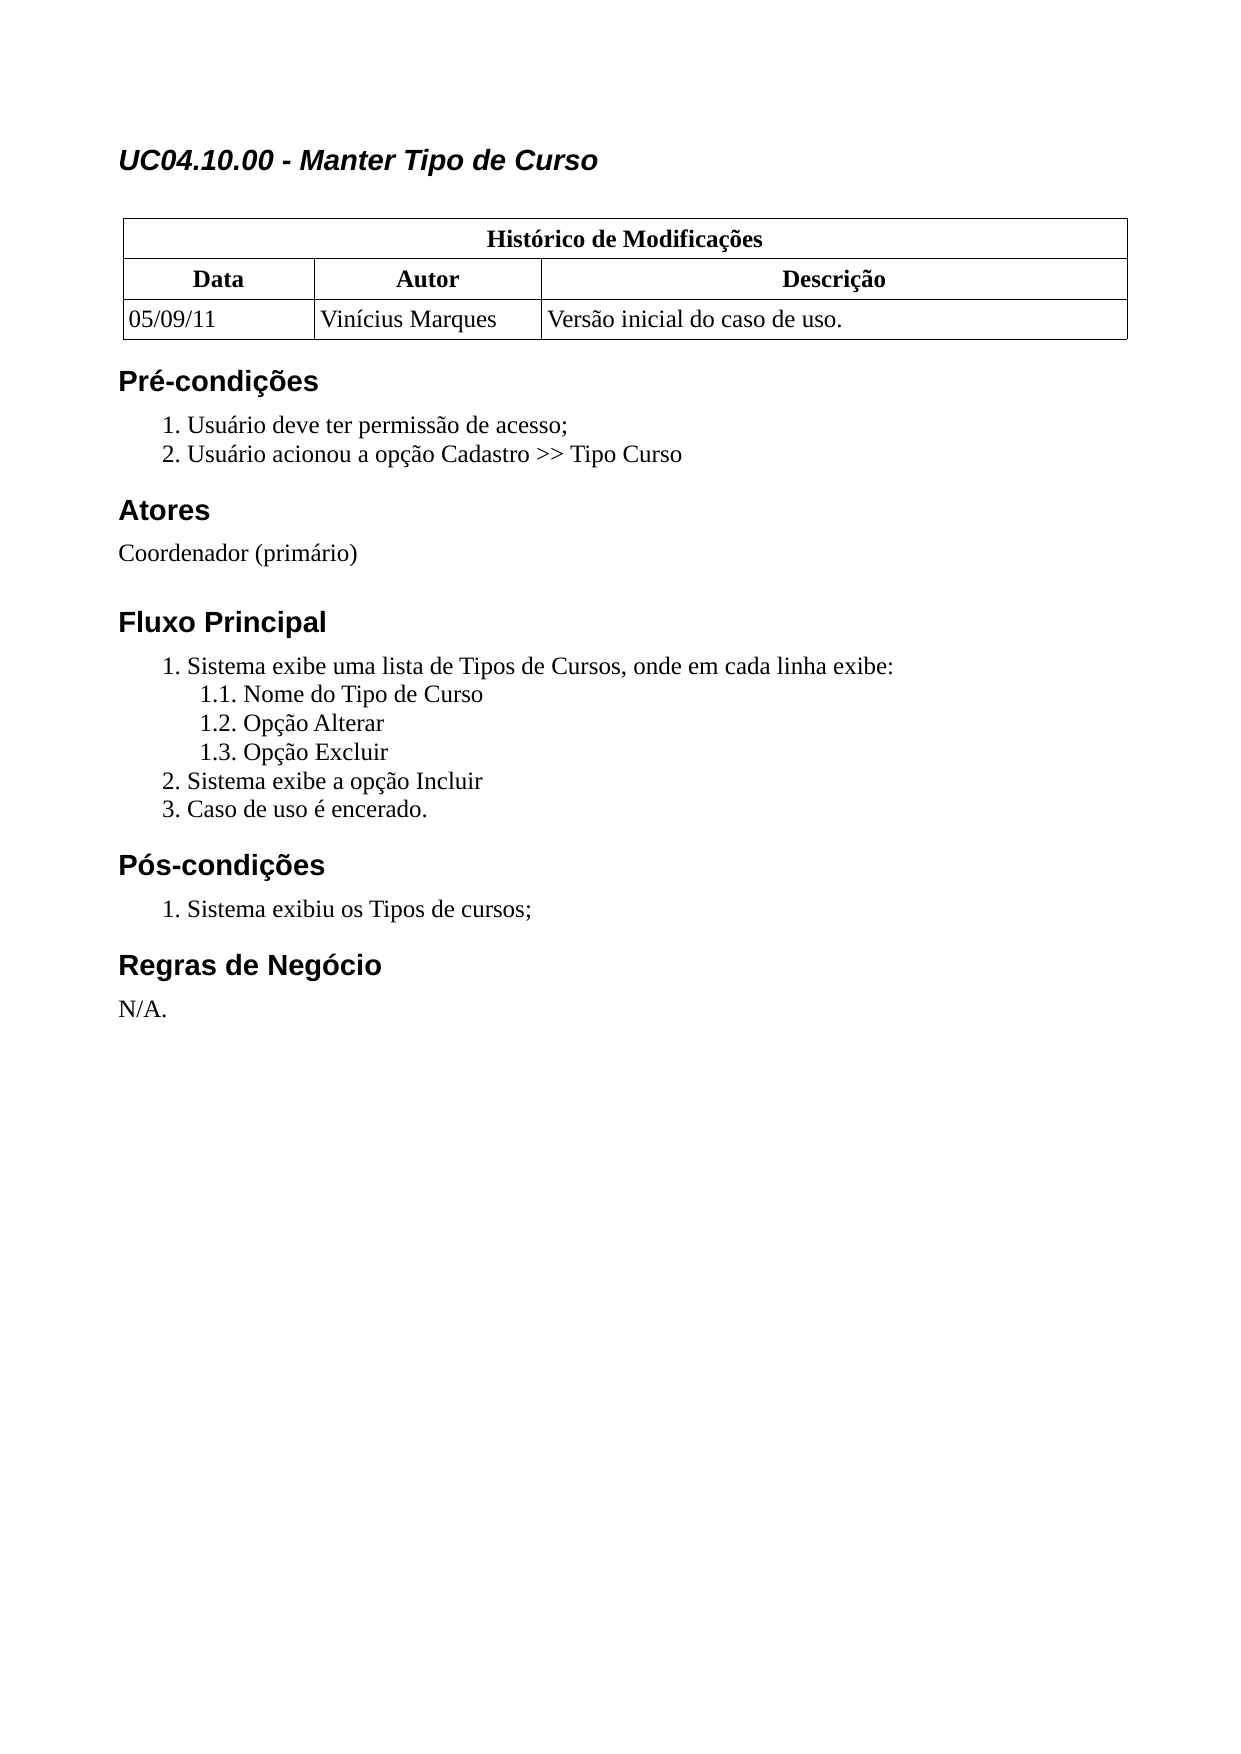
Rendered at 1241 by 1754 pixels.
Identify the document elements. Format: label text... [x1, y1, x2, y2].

table_cell Vinícius Marques [315, 300, 541, 339]
subtitle UC04.10.00 - Manter Tipo de Curso [118, 143, 1122, 177]
list Usuário acionou a opção Cadastro >> Tipo Curso [156, 439, 1122, 467]
list Sistema exibe uma lista de Tipos de Cursos, onde em cada linha exibe: [156, 651, 1122, 679]
list Usuário deve ter permissão de acesso; [156, 410, 1122, 439]
subtitle Pré-condições [118, 364, 1122, 397]
text Coordenador (primário) [118, 538, 1122, 567]
table_cell Descrição [542, 259, 1127, 298]
subtitle Atores [118, 492, 1122, 526]
table_cell Autor [315, 259, 541, 298]
list Opção Alterar [193, 708, 1122, 737]
list Opção Excluir [193, 737, 1122, 766]
table_cell Versão inicial do caso de uso. [542, 300, 1127, 339]
subtitle Pós-condições [118, 848, 1122, 882]
list Sistema exibiu os Tipos de cursos; [156, 894, 1122, 923]
list Sistema exibe a opção Incluir [156, 766, 1122, 794]
table_cell Data [124, 259, 314, 298]
list Nome do Tipo de Curso [193, 679, 1122, 708]
table_header Histórico de Modificações [124, 219, 1127, 258]
subtitle Fluxo Principal [118, 605, 1122, 638]
text N/A. [118, 994, 1122, 1023]
subtitle Regras de Negócio [118, 948, 1122, 982]
list Caso de uso é encerado. [156, 794, 1122, 823]
table_cell 05/09/11 [124, 300, 314, 339]
